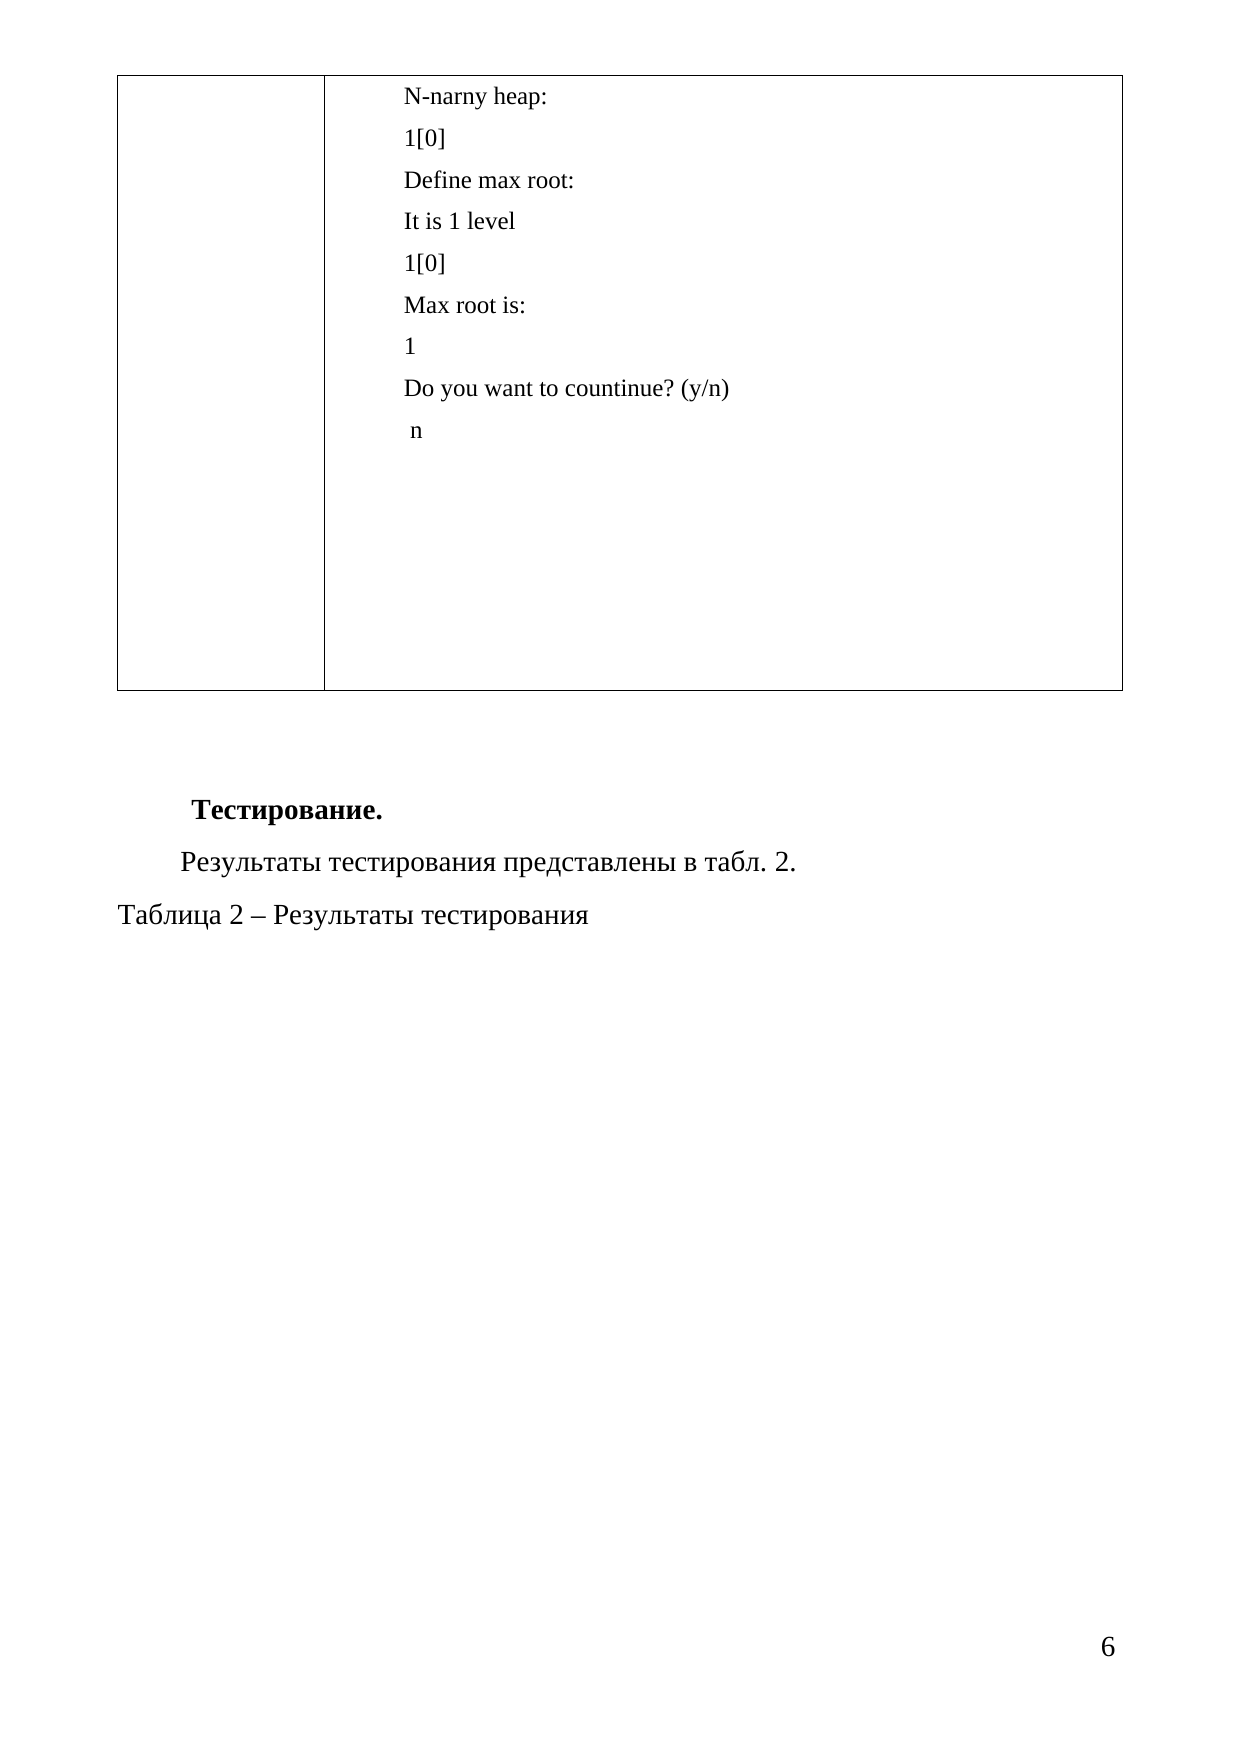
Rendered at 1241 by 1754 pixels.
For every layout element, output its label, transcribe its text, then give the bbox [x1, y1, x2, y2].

table_cell N-narny heap: 1[0] Define max root: It is 1 level 1[0] Max root is: 1 Do you want to countinue? (y/n) n [325, 76, 1122, 690]
text Результаты тестирования представлены в табл. 2. [118, 844, 803, 878]
text Таблица 2 – Результаты тестирования [117, 897, 1122, 931]
table_cell [118, 76, 324, 690]
text Тестирование. [191, 792, 1122, 825]
